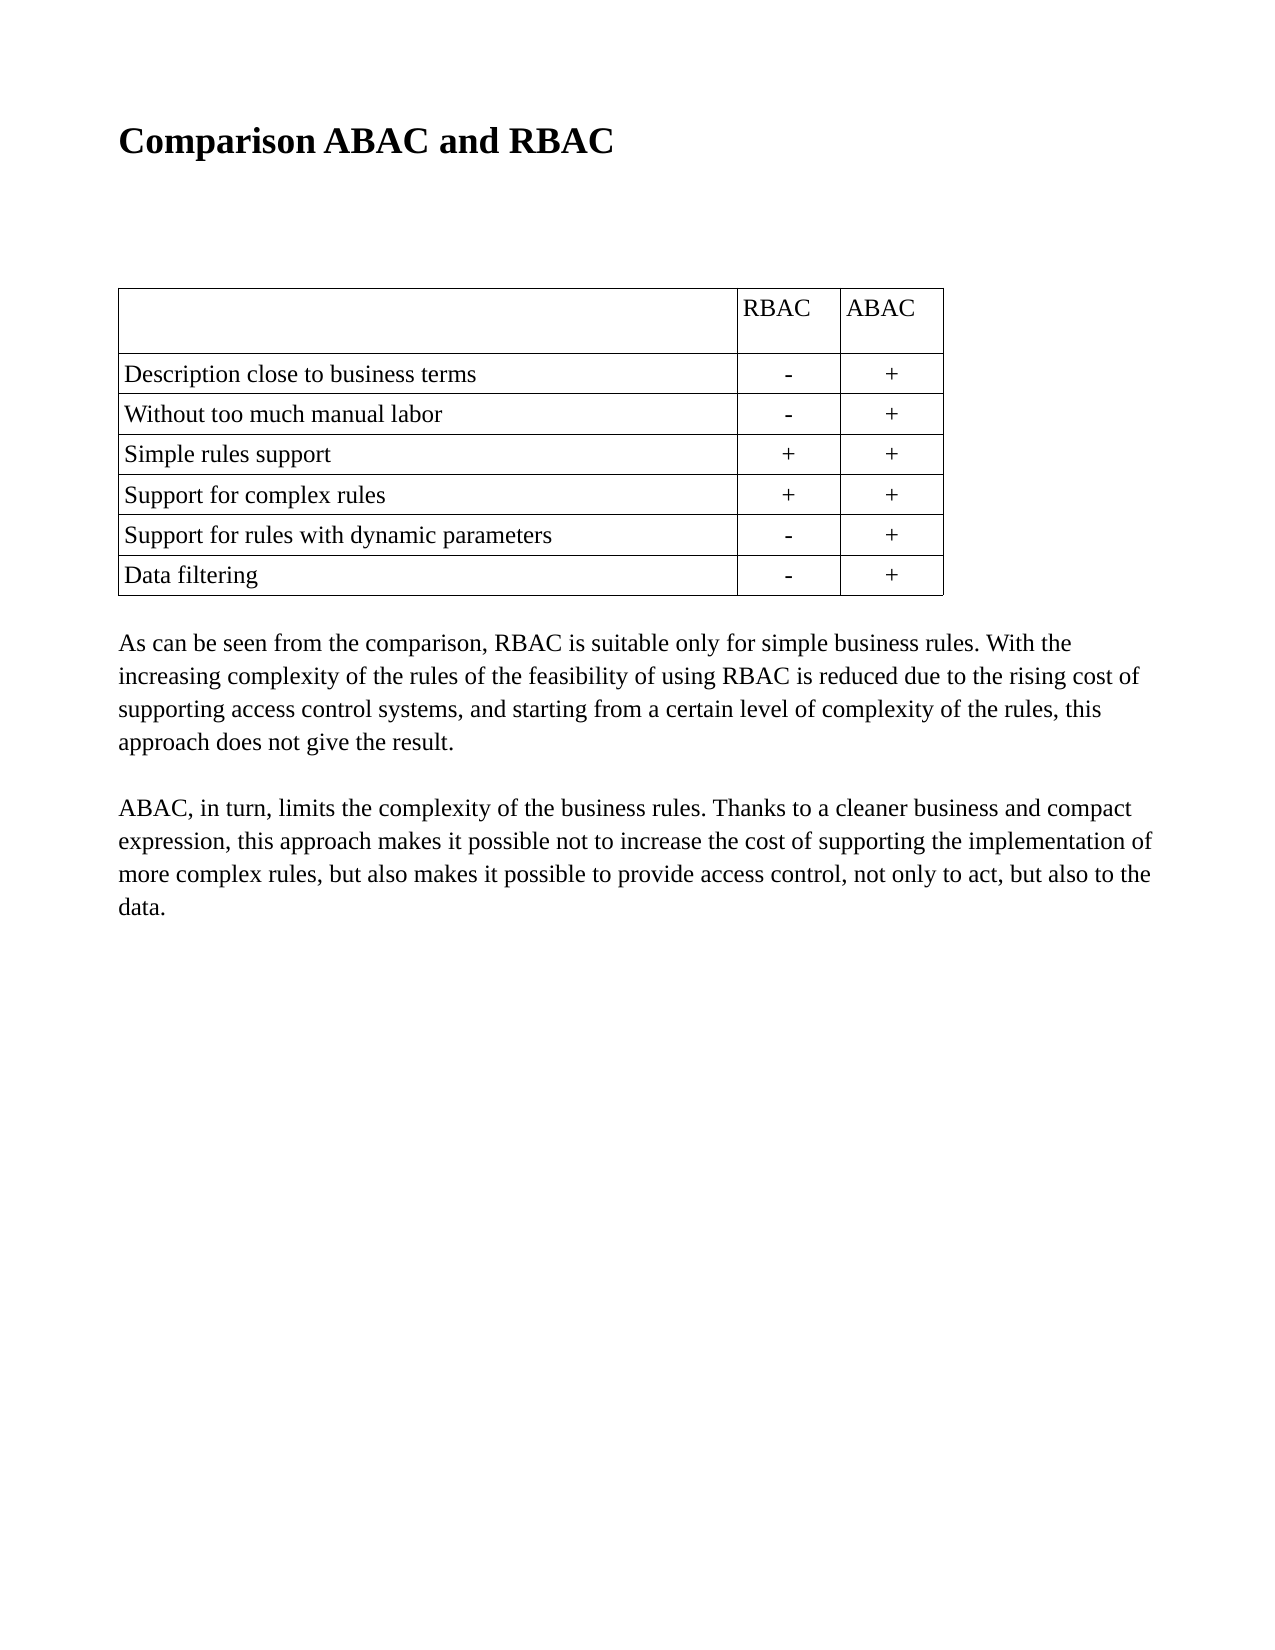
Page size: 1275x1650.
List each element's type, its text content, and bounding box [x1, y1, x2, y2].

table_header ABAC [841, 289, 943, 353]
text As can be seen from the comparison, RBAC is suitable only for simple business rules. With the increasing complexity of the rules of the feasibility of using RBAC is reduced due to the rising cost of supporting access control systems, and starting from a certain level of complexity of the rules, this approach does not give the result. ABAC, in turn, limits the complexity of the business rules. Thanks to a cleaner business and compact expression, this approach makes it possible not to increase the cost of supporting the implementation of more complex rules, but also makes it possible to provide access control, not only to act, but also to the data. [118, 595, 1157, 954]
table_cell - [738, 354, 840, 393]
table_cell + [841, 354, 943, 393]
table_cell + [841, 435, 943, 474]
table_cell + [738, 435, 840, 474]
table_cell Description close to business terms [119, 354, 737, 393]
table_cell + [738, 475, 840, 514]
table_cell + [841, 556, 943, 595]
table_cell + [841, 394, 943, 434]
table_cell Data filtering [119, 556, 737, 595]
table_cell + [841, 475, 943, 514]
table_cell Support for rules with dynamic parameters [119, 515, 737, 554]
table_header [119, 289, 737, 353]
table_cell Without too much manual labor [119, 394, 737, 434]
table_cell - [738, 556, 840, 595]
subtitle Comparison ABAC and RBAC [118, 118, 1157, 161]
table_cell + [841, 515, 943, 554]
table_header RBAC [738, 289, 840, 353]
table_cell - [738, 394, 840, 434]
table_cell - [738, 515, 840, 554]
table_cell Simple rules support [119, 435, 737, 474]
table_cell Support for complex rules [119, 475, 737, 514]
